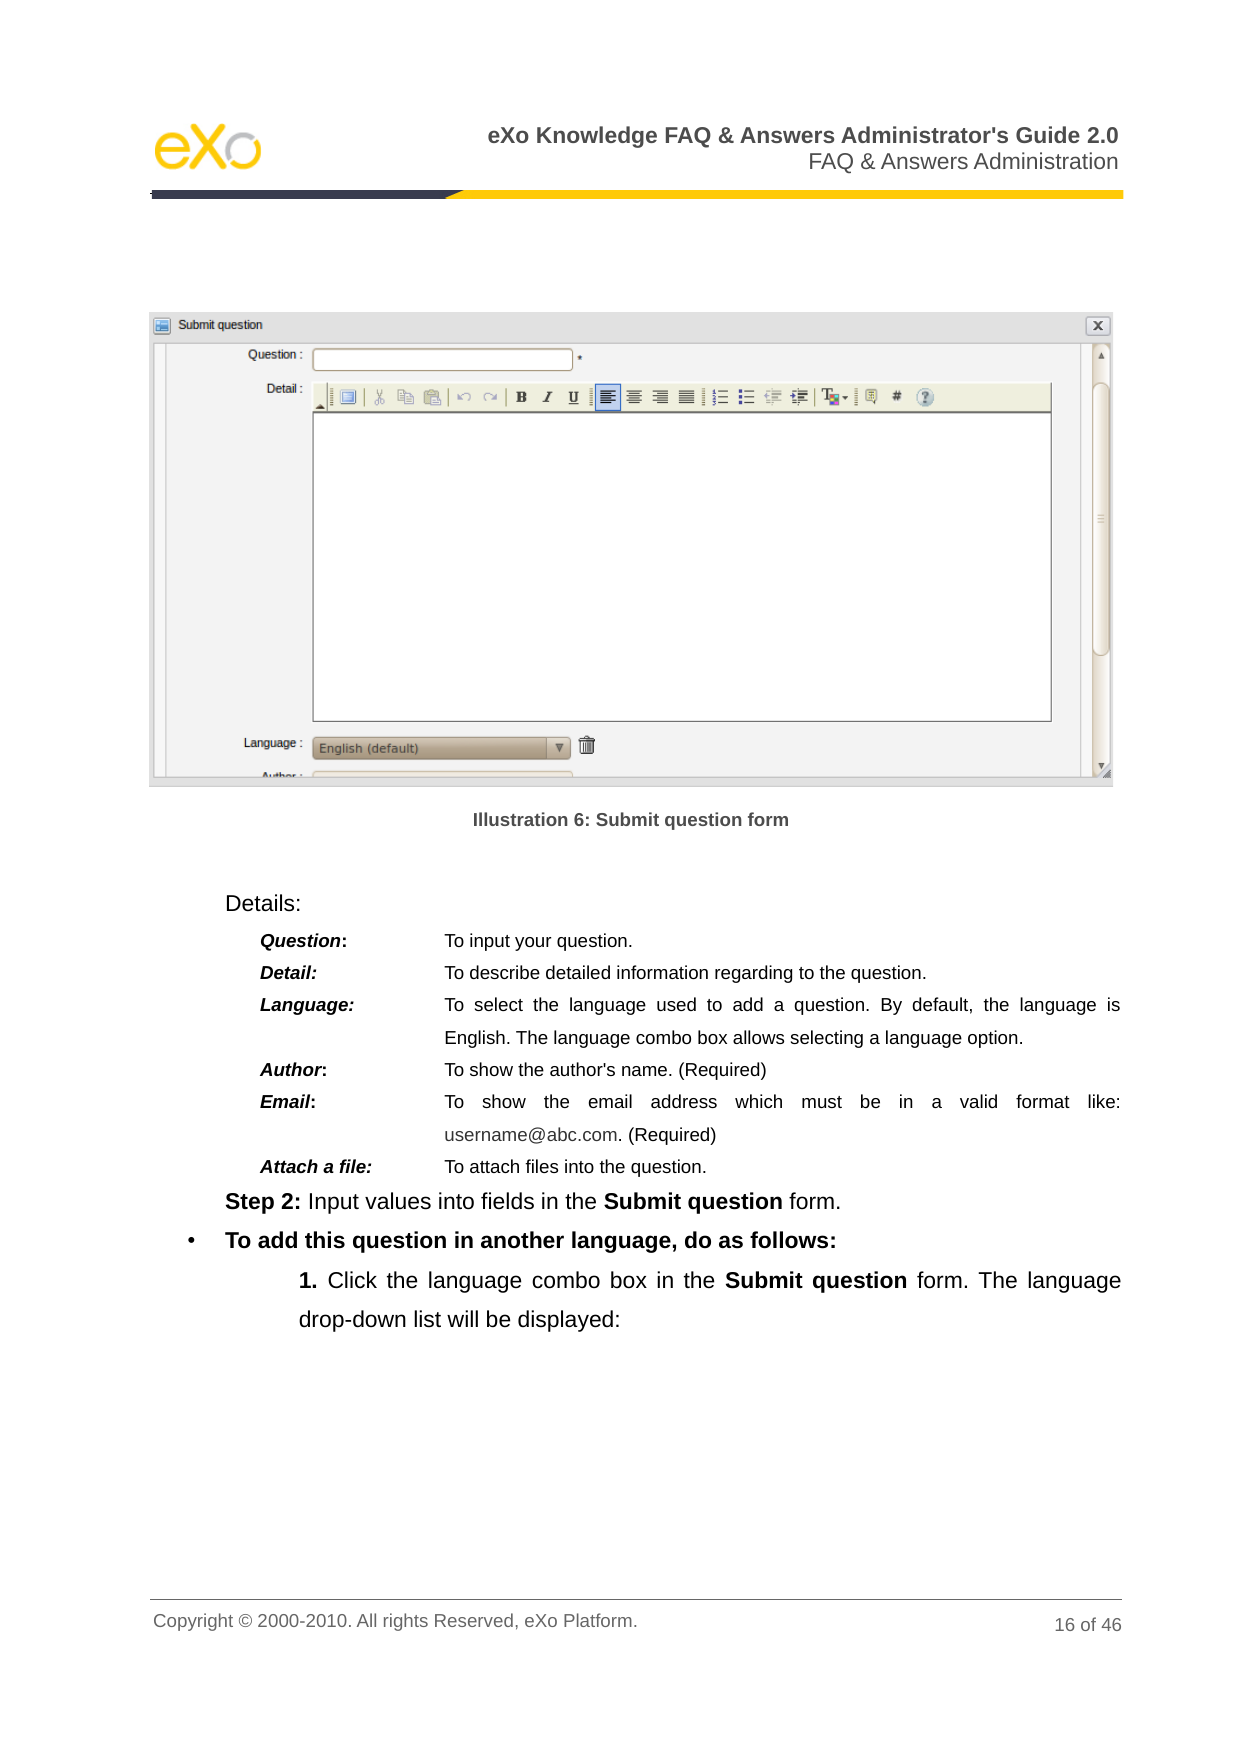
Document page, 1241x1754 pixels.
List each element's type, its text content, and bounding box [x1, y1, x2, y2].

text Email: To show the email address which must be in a valid format like: username@abc.com. (Required) [260, 1091, 1122, 1145]
list 1. Click the language combo box in the Submit question form. The language drop-down list will be displayed: [261, 1267, 1122, 1333]
text Language: To select the language used to add a question. By default, the language is English. The language combo box allows selecting a language option. [260, 994, 1122, 1048]
text Attach a file: To attach files into the question. [260, 1156, 1122, 1177]
text Question: To input your question. [260, 930, 1122, 951]
picture [155, 123, 262, 170]
list To add this question in another language, do as follows: [187, 1227, 1122, 1254]
list Illustration 6: Submit question form [149, 787, 1113, 830]
text Author: To show the author's name. (Required) [260, 1059, 1122, 1080]
list Details: [187, 890, 1122, 917]
text Detail: To describe detailed information regarding to the question. [260, 962, 1122, 983]
list Step 2: Input values into fields in the Submit question form. [187, 1188, 1122, 1214]
picture [151, 190, 1124, 199]
picture [149, 312, 1114, 787]
